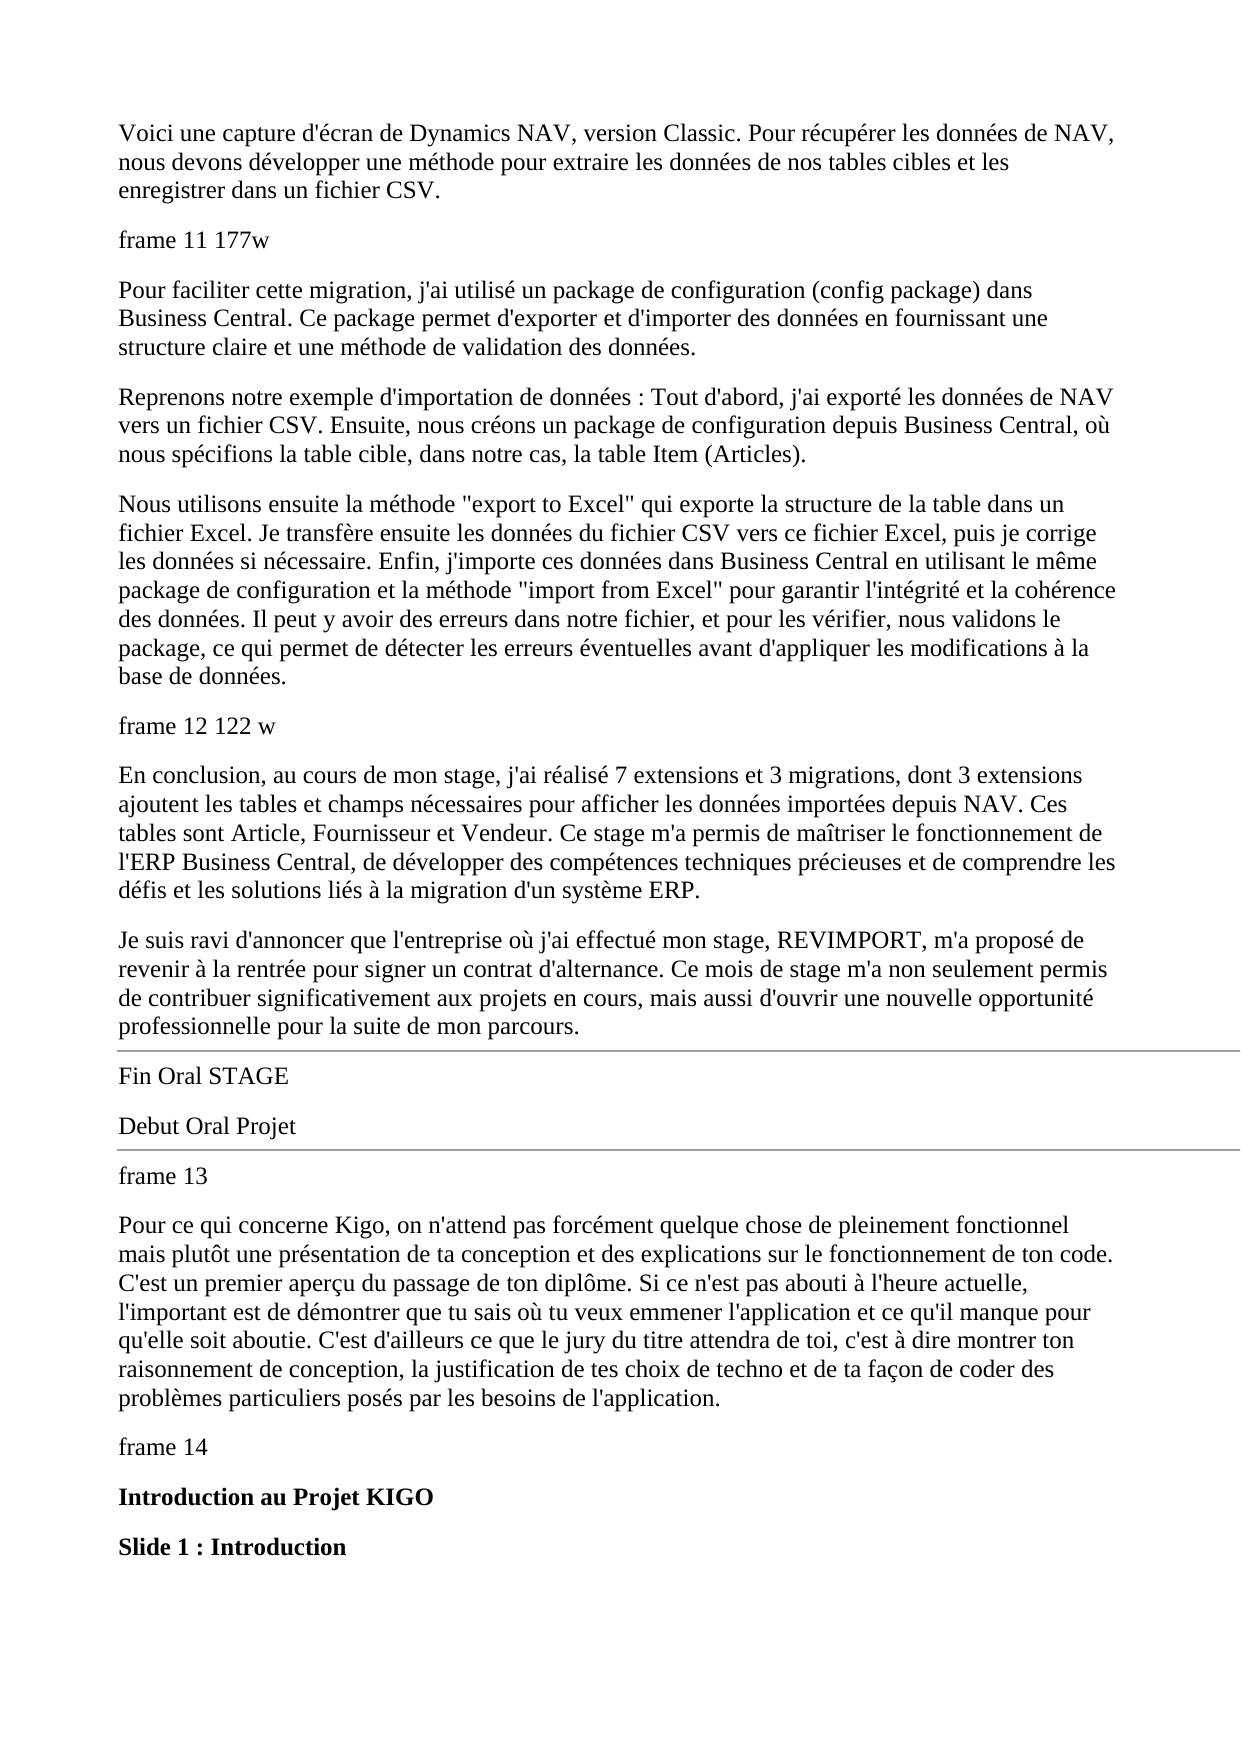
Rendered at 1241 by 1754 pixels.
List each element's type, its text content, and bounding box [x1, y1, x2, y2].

text Nous utilisons ensuite la méthode "export to Excel" qui exporte la structure de la table dans un fichier Excel. Je transfère ensuite les données du fichier CSV vers ce fichier Excel, puis je corrige les données si nécessaire. Enfin, j'importe ces données dans Business Central en utilisant le même package de configuration et la méthode "import from Excel" pour garantir l'intégrité et la cohérence des données. Il peut y avoir des erreurs dans notre fichier, et pour les vérifier, nous validons le package, ce qui permet de détecter les erreurs éventuelles avant d'appliquer les modifications à la base de données. [118, 489, 1122, 690]
text Debut Oral Projet [118, 1111, 1122, 1140]
text Fin Oral STAGE [118, 1061, 1122, 1090]
text Reprenons notre exemple d'importation de données : Tout d'abord, j'ai exporté les données de NAV vers un fichier CSV. Ensuite, nous créons un package de configuration depuis Business Central, où nous spécifions la table cible, dans notre cas, la table Item (Articles). [118, 382, 1122, 468]
text En conclusion, au cours de mon stage, j'ai réalisé 7 extensions et 3 migrations, dont 3 extensions ajoutent les tables et champs nécessaires pour afficher les données importées depuis NAV. Ces tables sont Article, Fournisseur et Vendeur. Ce stage m'a permis de maîtriser le fonctionnement de l'ERP Business Central, de développer des compétences techniques précieuses et de comprendre les défis et les solutions liés à la migration d'un système ERP. [118, 761, 1122, 904]
text Pour faciliter cette migration, j'ai utilisé un package de configuration (config package) dans Business Central. Ce package permet d'exporter et d'importer des données en fournissant une structure claire et une méthode de validation des données. [118, 275, 1122, 361]
text frame 11 177w [118, 225, 1122, 254]
text frame 12 122 w [118, 711, 1122, 740]
text frame 14 [118, 1432, 1122, 1461]
text frame 13 [118, 1161, 1122, 1189]
text Pour ce qui concerne Kigo, on n'attend pas forcément quelque chose de pleinement fonctionnel mais plutôt une présentation de ta conception et des explications sur le fonctionnement de ton code. C'est un premier aperçu du passage de ton diplôme. Si ce n'est pas abouti à l'heure actuelle, l'important est de démontrer que tu sais où tu veux emmener l'application et ce qu'il manque pour qu'elle soit aboutie. C'est d'ailleurs ce que le jury du titre attendra de toi, c'est à dire montrer ton raisonnement de conception, la justification de tes choix de techno et de ta façon de coder des problèmes particuliers posés par les besoins de l'application. [118, 1210, 1122, 1412]
text Introduction au Projet KIGO [118, 1482, 1122, 1511]
text Slide 1 : Introduction [118, 1532, 1122, 1560]
text Voici une capture d'écran de Dynamics NAV, version Classic. Pour récupérer les données de NAV, nous devons développer une méthode pour extraire les données de nos tables cibles et les enregistrer dans un fichier CSV. [118, 118, 1122, 204]
text Je suis ravi d'annoncer que l'entreprise où j'ai effectué mon stage, REVIMPORT, m'a proposé de revenir à la rentrée pour signer un contrat d'alternance. Ce mois de stage m'a non seulement permis de contribuer significativement aux projets en cours, mais aussi d'ouvrir une nouvelle opportunité professionnelle pour la suite de mon parcours. [118, 925, 1122, 1040]
